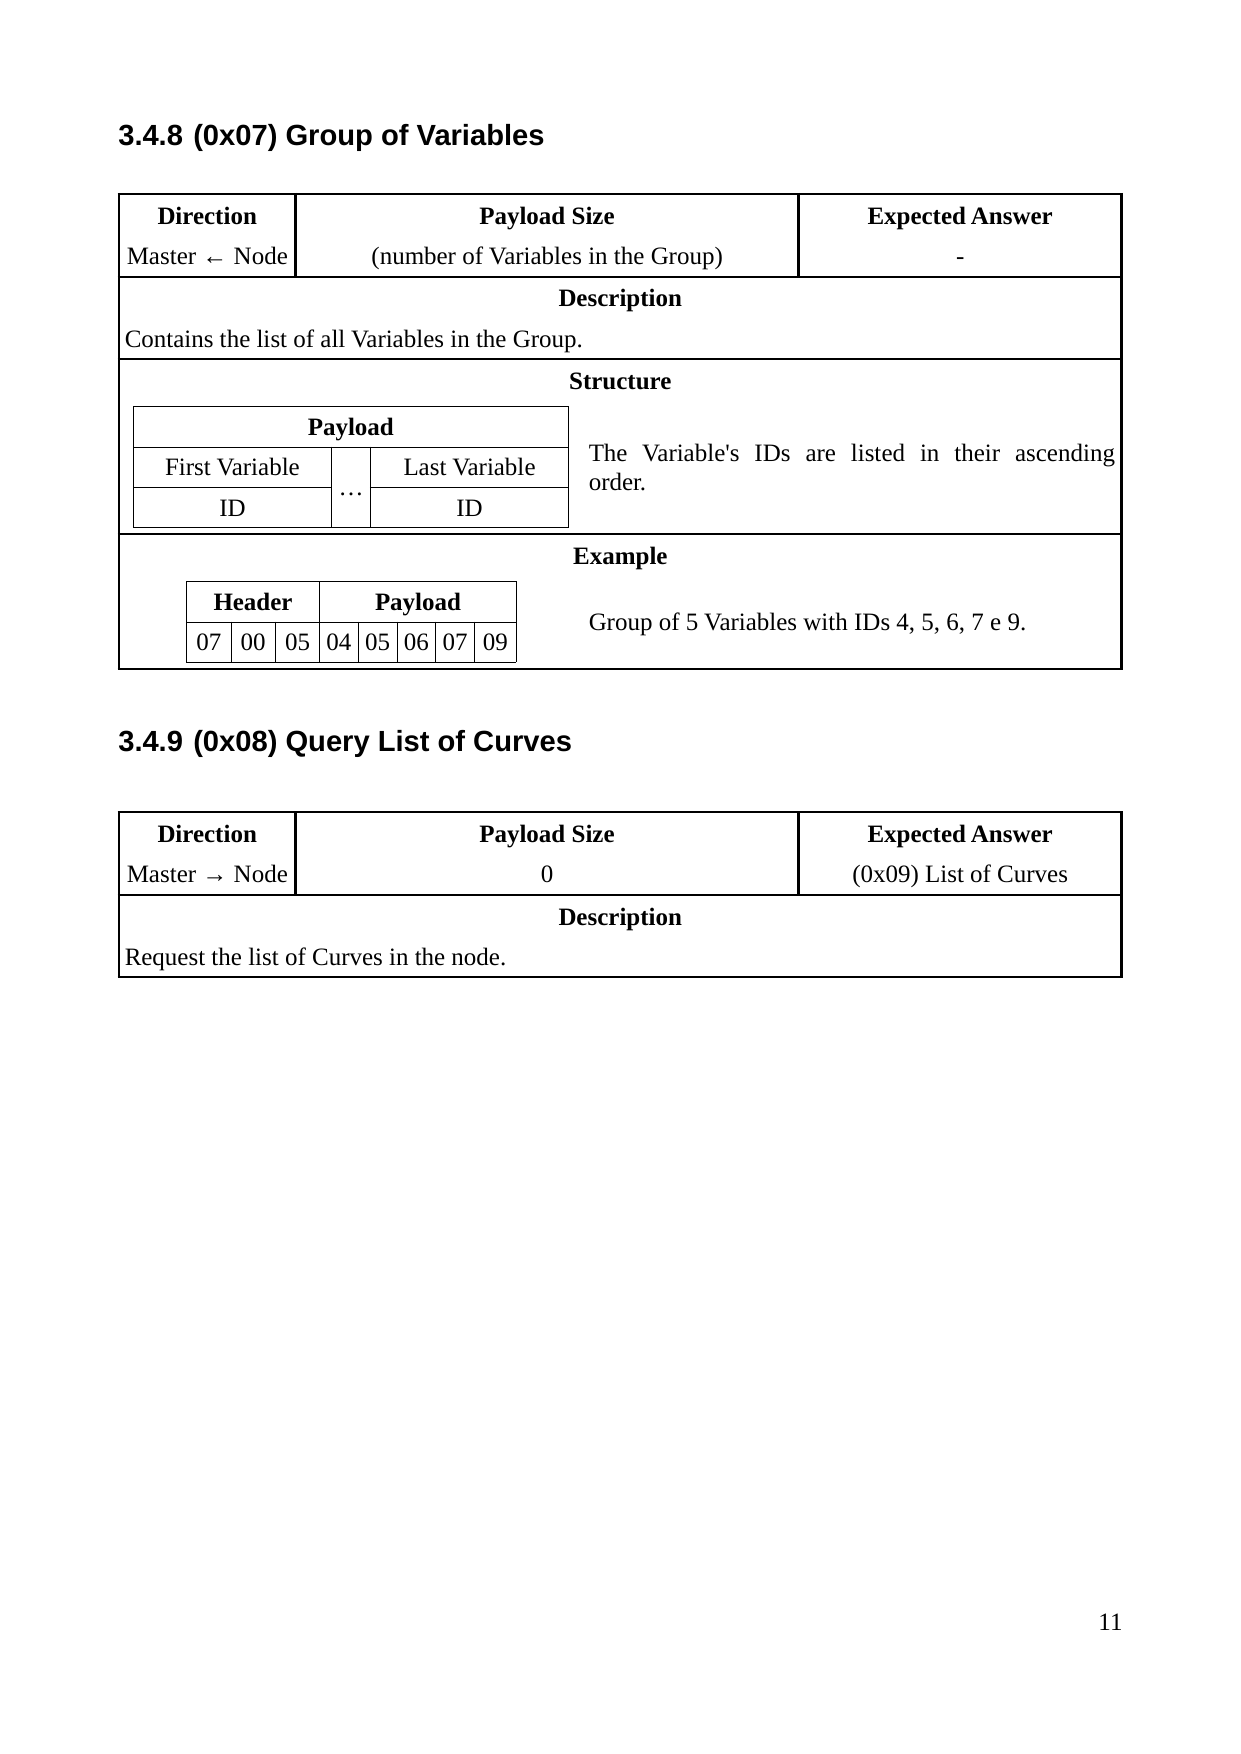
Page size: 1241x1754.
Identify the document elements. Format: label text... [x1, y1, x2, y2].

table_header Expected Answer [800, 813, 1120, 853]
table_cell 05 [276, 623, 319, 662]
subtitle (0x07) Group of Variables [118, 118, 1122, 152]
table_cell ID [134, 488, 331, 527]
table_header Header [187, 582, 319, 622]
table_cell … [332, 448, 370, 527]
table_header Expected Answer [800, 195, 1120, 235]
table_cell Group of 5 Variables with IDs 4, 5, 6, 7 e 9. [583, 576, 1120, 668]
table_cell Description [120, 896, 1120, 936]
table_cell 07 [436, 623, 474, 662]
table_cell [120, 576, 583, 668]
table_cell First Variable [134, 448, 331, 487]
table_header Payload [134, 407, 568, 447]
table_cell Last Variable [371, 448, 568, 487]
table_header Direction [120, 195, 294, 235]
table_cell Contains the list of all Variables in the Group. [120, 318, 1120, 358]
table_header Payload [320, 582, 516, 622]
table_cell Example [120, 535, 1120, 576]
table_cell Request the list of Curves in the node. [120, 936, 1120, 976]
subtitle (0x08) Query List of Curves [118, 724, 1122, 757]
table_header Payload Size [297, 195, 797, 235]
table_cell 05 [359, 623, 397, 662]
table_cell [120, 401, 583, 533]
table_cell 06 [398, 623, 435, 662]
table_cell Structure [120, 360, 1120, 401]
table_cell 0 [297, 854, 797, 894]
table_header Direction [120, 813, 294, 853]
table_cell 07 [187, 623, 231, 662]
table_cell 04 [320, 623, 358, 662]
table_cell (0x09) List of Curves [800, 854, 1120, 894]
table_cell The Variable's IDs are listed in their ascending order. [583, 401, 1120, 533]
table_header Payload Size [297, 813, 797, 853]
table_cell 09 [475, 623, 516, 662]
table_cell Master ← Node [120, 235, 294, 276]
table_cell Master → Node [120, 854, 294, 894]
table_cell - [800, 235, 1120, 276]
table_cell 00 [232, 623, 275, 662]
table_cell Description [120, 278, 1120, 318]
table_cell (number of Variables in the Group) [297, 235, 797, 276]
table_cell ID [371, 488, 568, 527]
